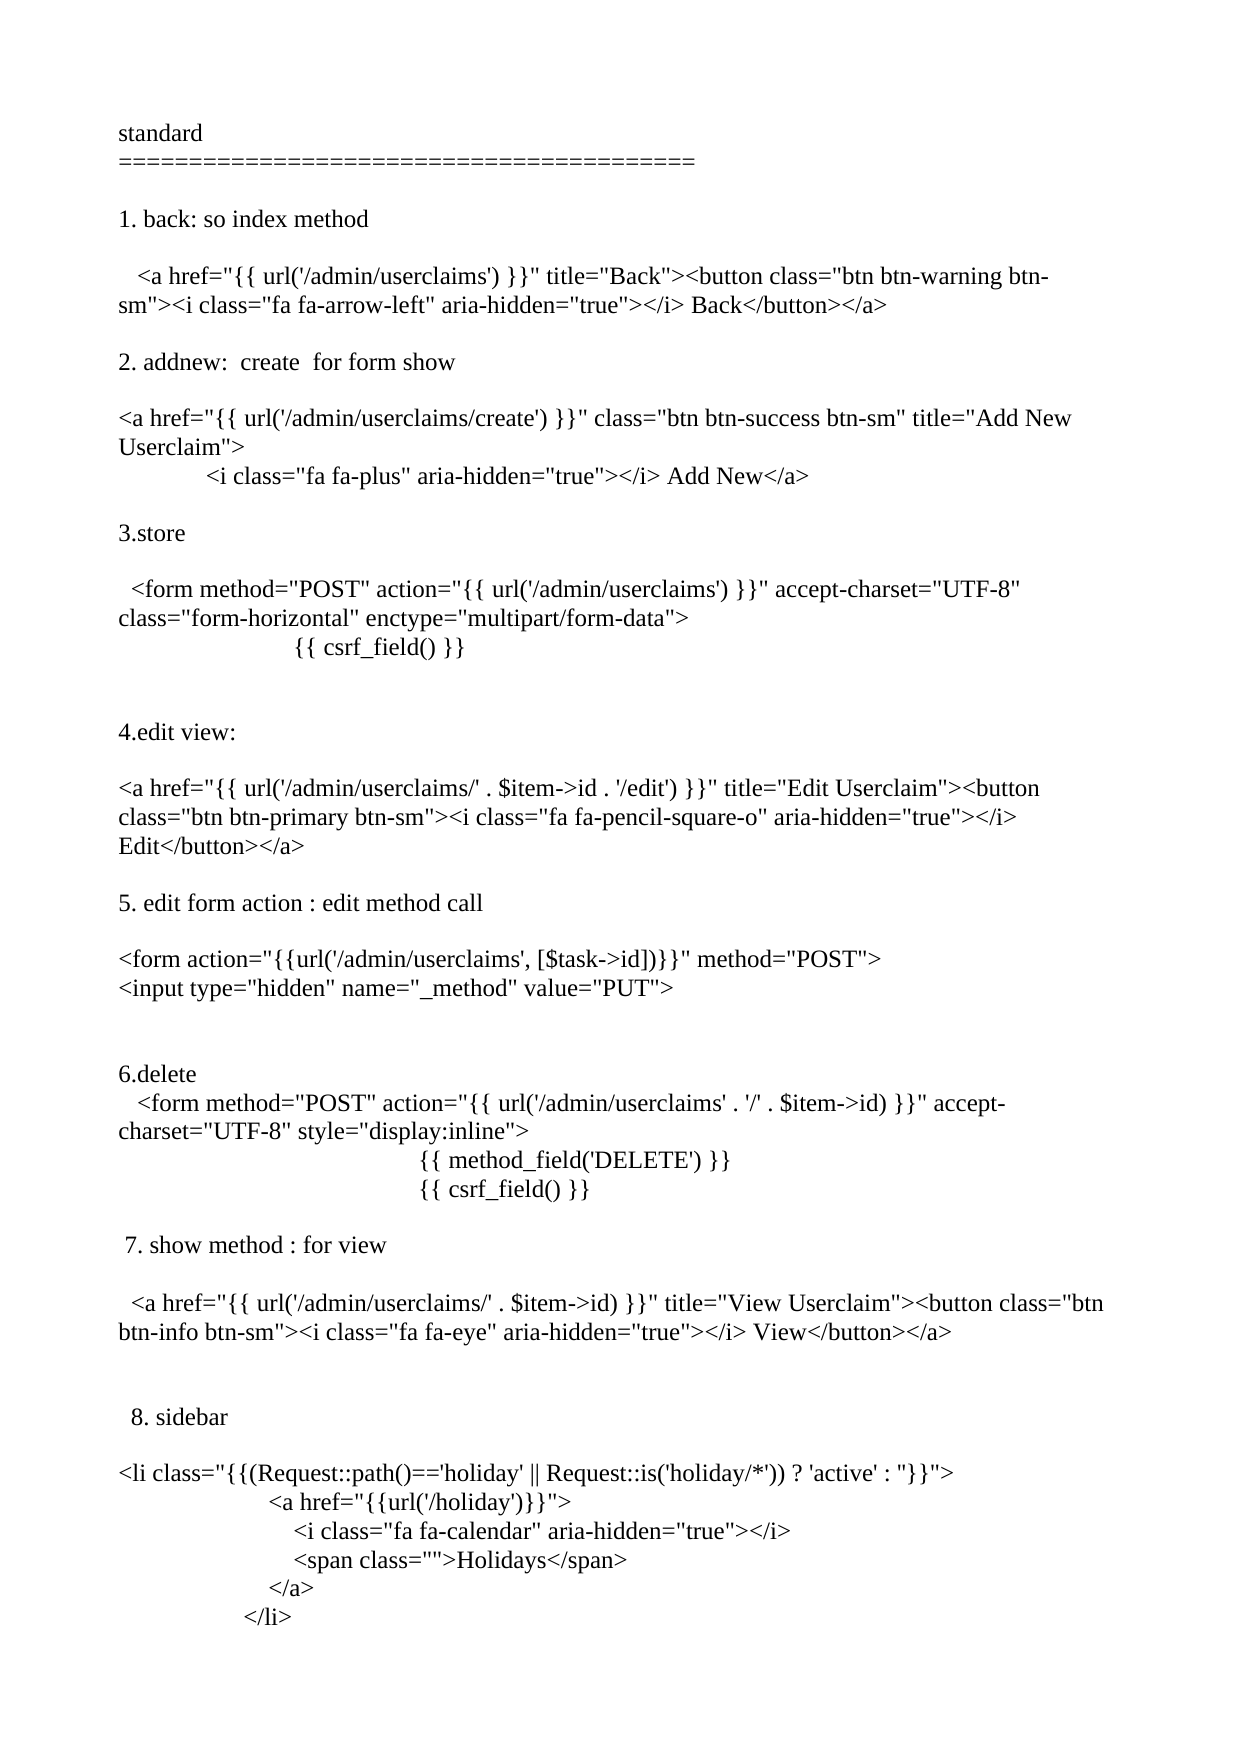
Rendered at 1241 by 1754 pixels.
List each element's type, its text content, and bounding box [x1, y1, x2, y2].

text 3.store [118, 518, 1122, 546]
text <a href="{{ url('/admin/userclaims') }}" title="Back"><button class="btn btn-warning btn-sm"><i class="fa fa-arrow-left" aria-hidden="true"></i> Back</button></a> [118, 261, 1122, 319]
text 6.delete [118, 1059, 1122, 1088]
text <span class="">Holidays</span> [118, 1545, 1122, 1573]
text {{ method_field('DELETE') }} [118, 1145, 1122, 1174]
text 8. sidebar [118, 1402, 1122, 1430]
text ========================================= [118, 147, 1122, 176]
text 2. addnew: create for form show [118, 347, 1122, 375]
text 4.edit view: [118, 717, 1122, 746]
text <li class="{{(Request::path()=='holiday' || Request::is('holiday/*')) ? 'active' : ''}}"> [118, 1458, 1122, 1487]
text <a href="{{url('/holiday')}}"> [118, 1487, 1122, 1516]
text <input type="hidden" name="_method" value="PUT"> [118, 973, 1122, 1002]
text <i class="fa fa-plus" aria-hidden="true"></i> Add New</a> [118, 461, 1122, 490]
text <form method="POST" action="{{ url('/admin/userclaims' . '/' . $item->id) }}" accept-charset="UTF-8" style="display:inline"> [118, 1088, 1122, 1145]
text <form method="POST" action="{{ url('/admin/userclaims') }}" accept-charset="UTF-8" class="form-horizontal" enctype="multipart/form-data"> [118, 574, 1122, 632]
text 7. show method : for view [118, 1231, 1122, 1259]
text </li> [118, 1602, 1122, 1631]
text 5. edit form action : edit method call [118, 888, 1122, 917]
text <a href="{{ url('/admin/userclaims/' . $item->id) }}" title="View Userclaim"><button class="btn btn-info btn-sm"><i class="fa fa-eye" aria-hidden="true"></i> View</button></a> [118, 1288, 1122, 1346]
text <a href="{{ url('/admin/userclaims/create') }}" class="btn btn-success btn-sm" title="Add New Userclaim"> [118, 403, 1122, 461]
text <a href="{{ url('/admin/userclaims/' . $item->id . '/edit') }}" title="Edit Userclaim"><button class="btn btn-primary btn-sm"><i class="fa fa-pencil-square-o" aria-hidden="true"></i> Edit</button></a> [118, 773, 1122, 860]
text {{ csrf_field() }} [118, 1174, 1122, 1203]
text <form action="{{url('/admin/userclaims', [$task->id])}}" method="POST"> [118, 944, 1122, 973]
text 1. back: so index method [118, 204, 1122, 232]
text {{ csrf_field() }} [118, 632, 1122, 661]
text standard [118, 118, 1122, 147]
text </a> [118, 1573, 1122, 1602]
text <i class="fa fa-calendar" aria-hidden="true"></i> [118, 1516, 1122, 1545]
